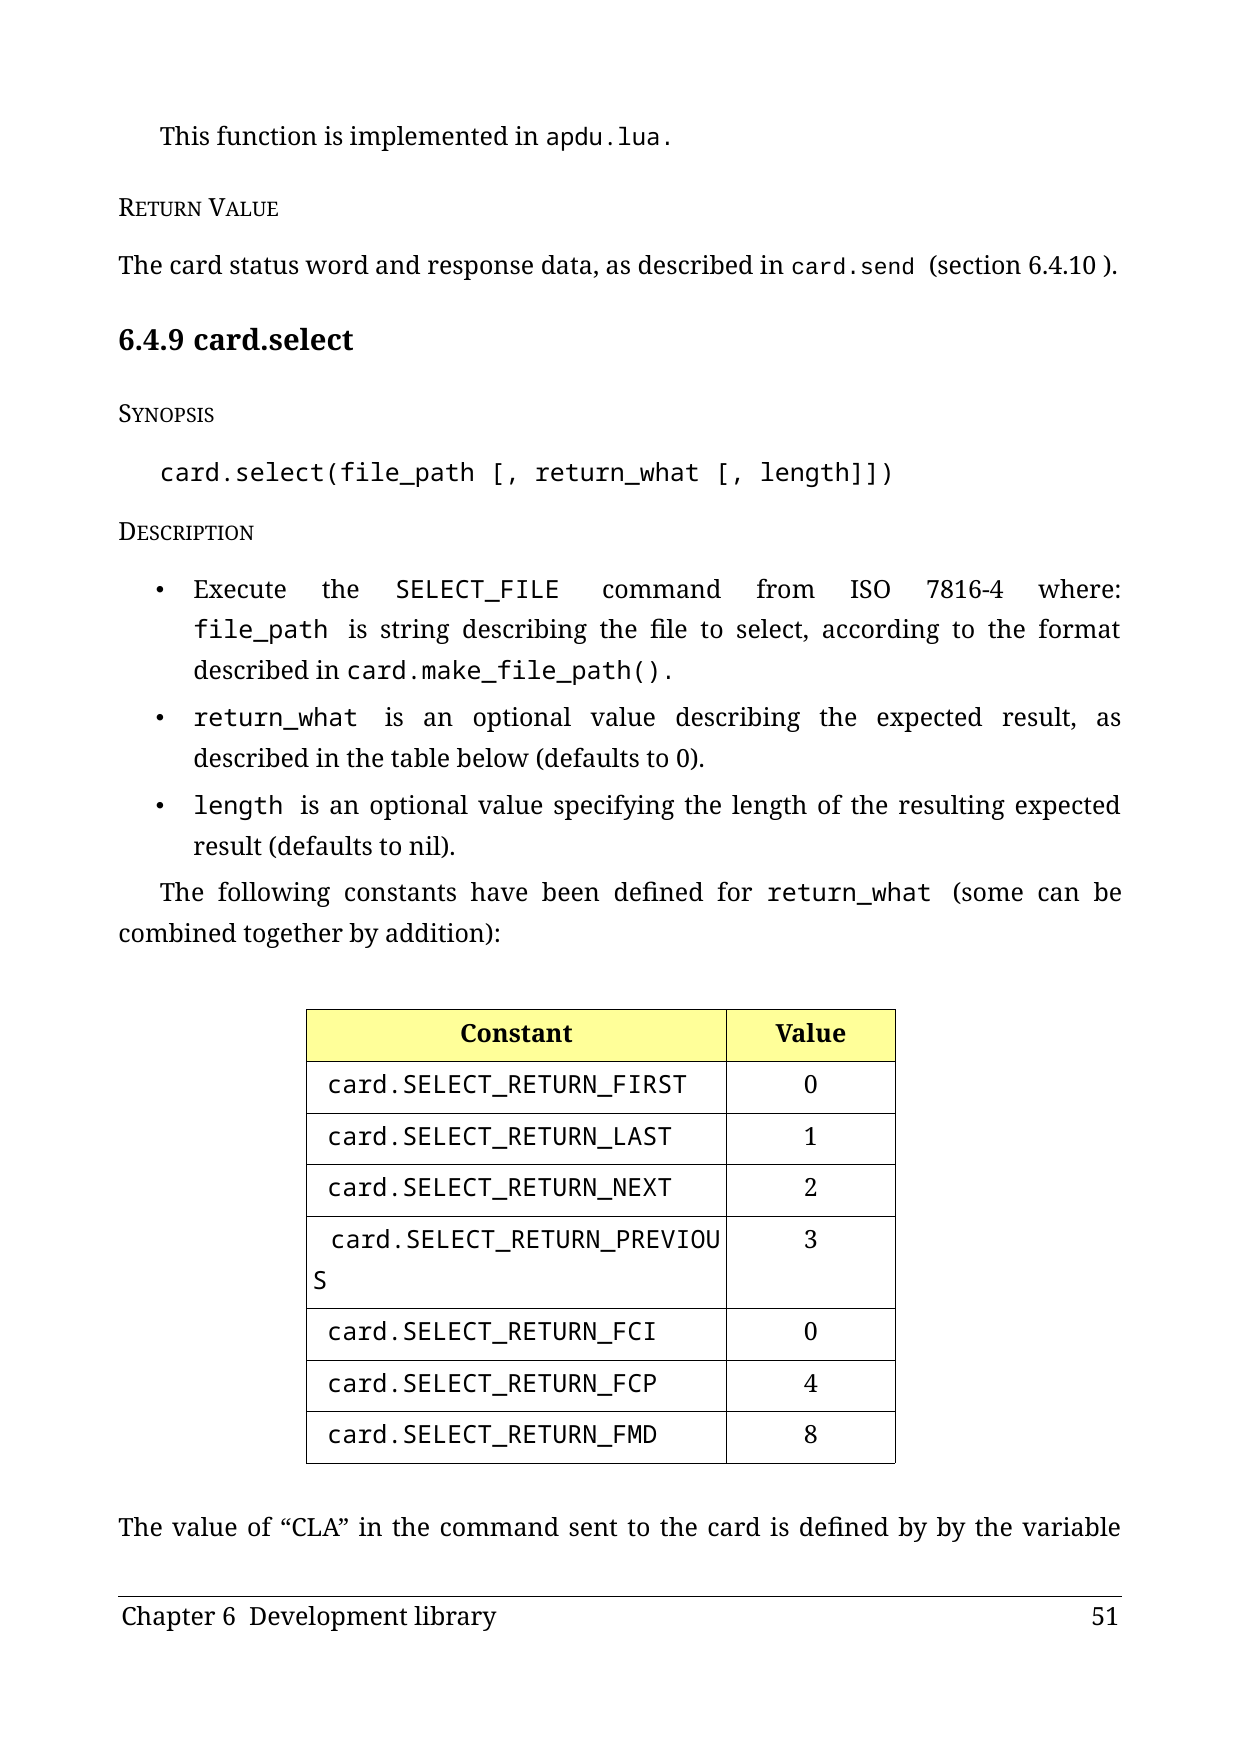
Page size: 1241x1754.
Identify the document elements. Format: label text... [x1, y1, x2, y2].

table_cell card.SELECT_RETURN_NEXT [307, 1165, 726, 1216]
text The card status word and response data, as described in card.send (section 6.4.10 ). [118, 248, 1122, 282]
table_cell card.SELECT_RETURN_FCP [307, 1361, 726, 1411]
list return_what is an optional value describing the expected result, as described in the table below (defaults to 0). [156, 700, 1122, 775]
subtitle Description [118, 513, 1122, 547]
table_cell card.SELECT_RETURN_PREVIOUS [307, 1217, 726, 1308]
table_cell card.SELECT_RETURN_FIRST [307, 1062, 726, 1112]
table_cell 0 [727, 1062, 895, 1112]
table_cell 3 [727, 1217, 895, 1308]
table_cell card.SELECT_RETURN_FMD [307, 1412, 726, 1463]
text card.select(file_path [, return_what [, length]]) [159, 454, 1122, 488]
list Execute the SELECT_FILE command from ISO 7816-4 where: file_path is string describing the file to select, according to the format described in card.make_file_path(). [156, 571, 1122, 687]
subtitle card.select [118, 319, 1122, 359]
table_cell card.SELECT_RETURN_LAST [307, 1114, 726, 1164]
table_cell 2 [727, 1165, 895, 1216]
table_cell 4 [727, 1361, 895, 1411]
text The following constants have been defined for return_what (some can be combined together by addition): [118, 875, 1122, 950]
text The value of “CLA” in the command sent to the card is defined by by the variable [118, 1509, 1122, 1544]
table_cell card.SELECT_RETURN_FCI [307, 1309, 726, 1359]
table_cell 1 [727, 1114, 895, 1164]
subtitle Synopsis [118, 396, 1122, 430]
table_header Constant [307, 1010, 726, 1061]
list length is an optional value specifying the length of the resulting expected result (defaults to nil). [156, 787, 1122, 862]
table_cell 8 [727, 1412, 895, 1463]
table_header Value [727, 1010, 895, 1061]
table_cell 0 [727, 1309, 895, 1359]
subtitle Return Value [118, 190, 1122, 224]
text This function is implemented in apdu.lua. [118, 118, 1122, 152]
